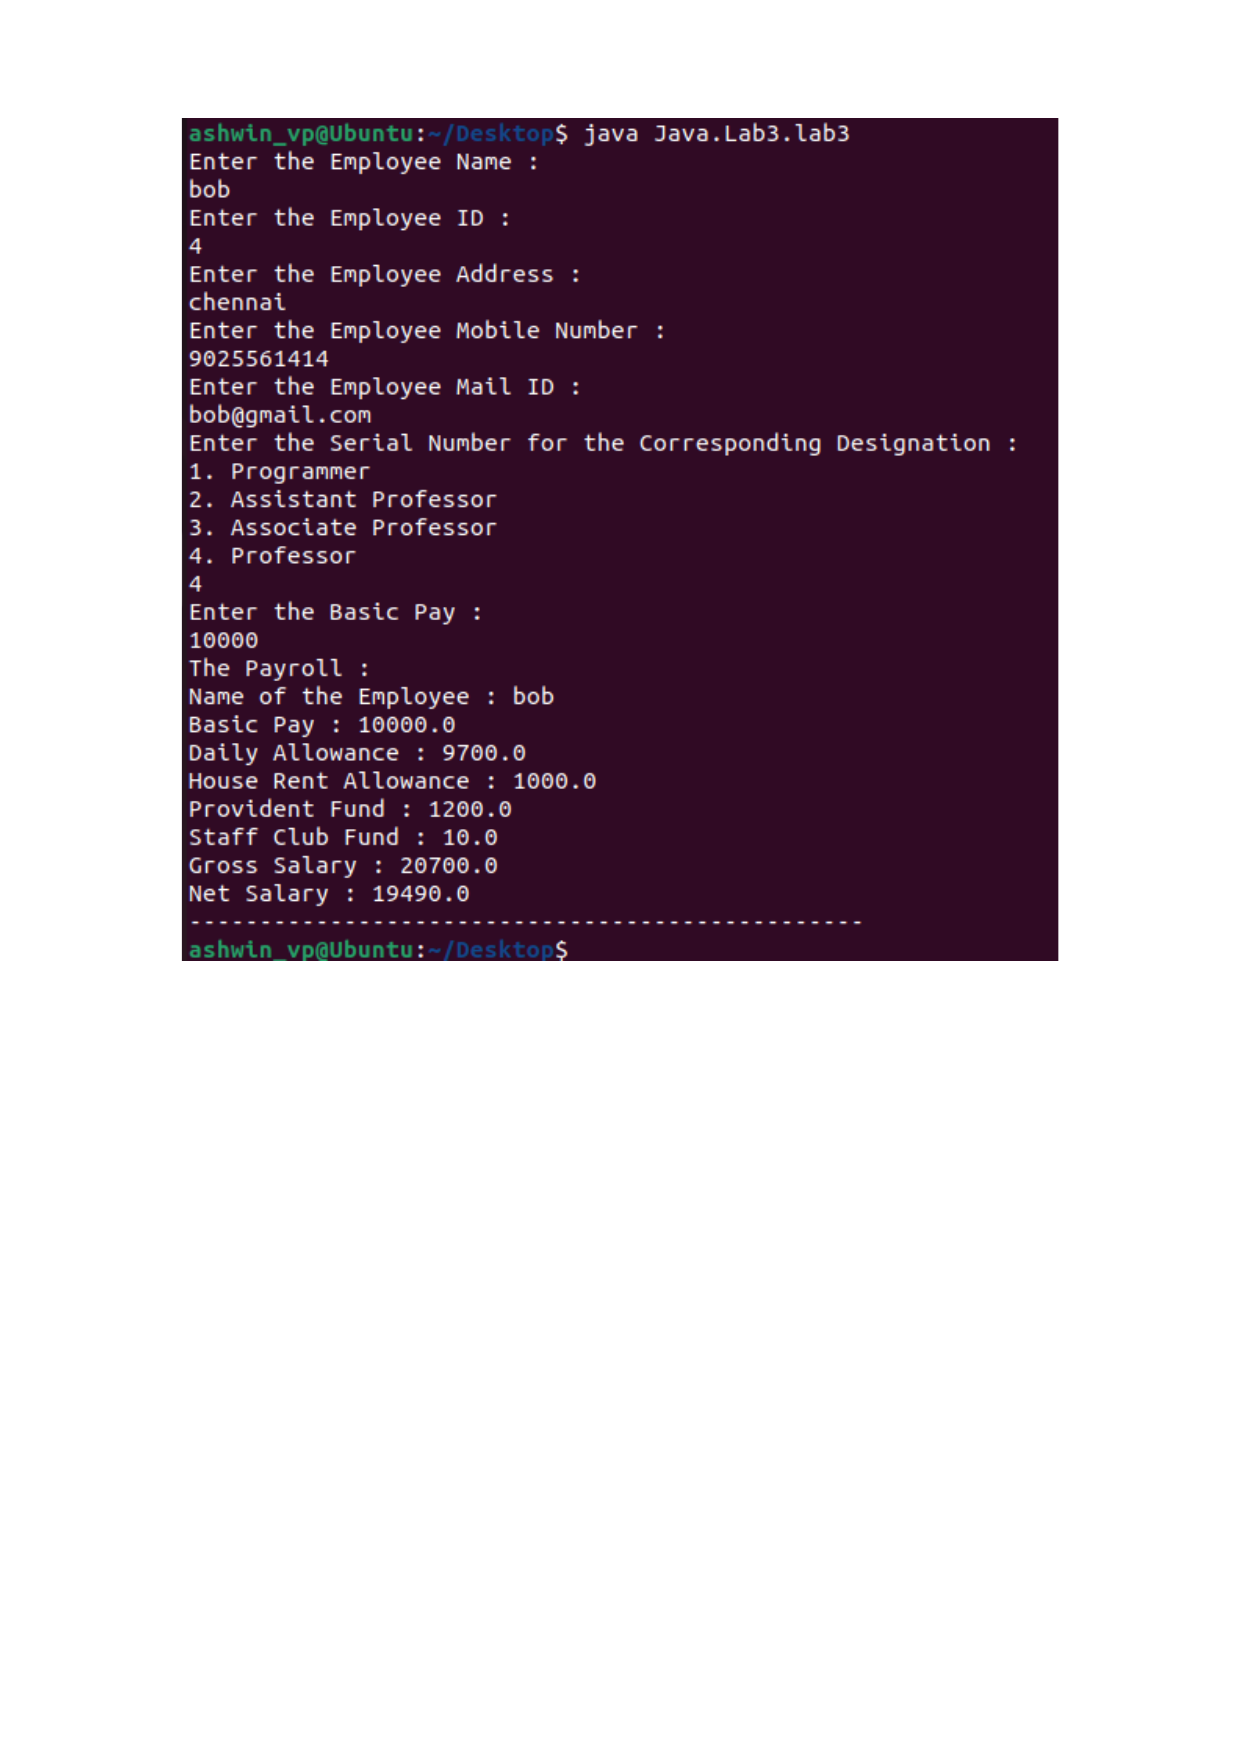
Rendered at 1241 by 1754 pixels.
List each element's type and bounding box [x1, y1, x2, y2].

picture [181, 118, 1059, 961]
